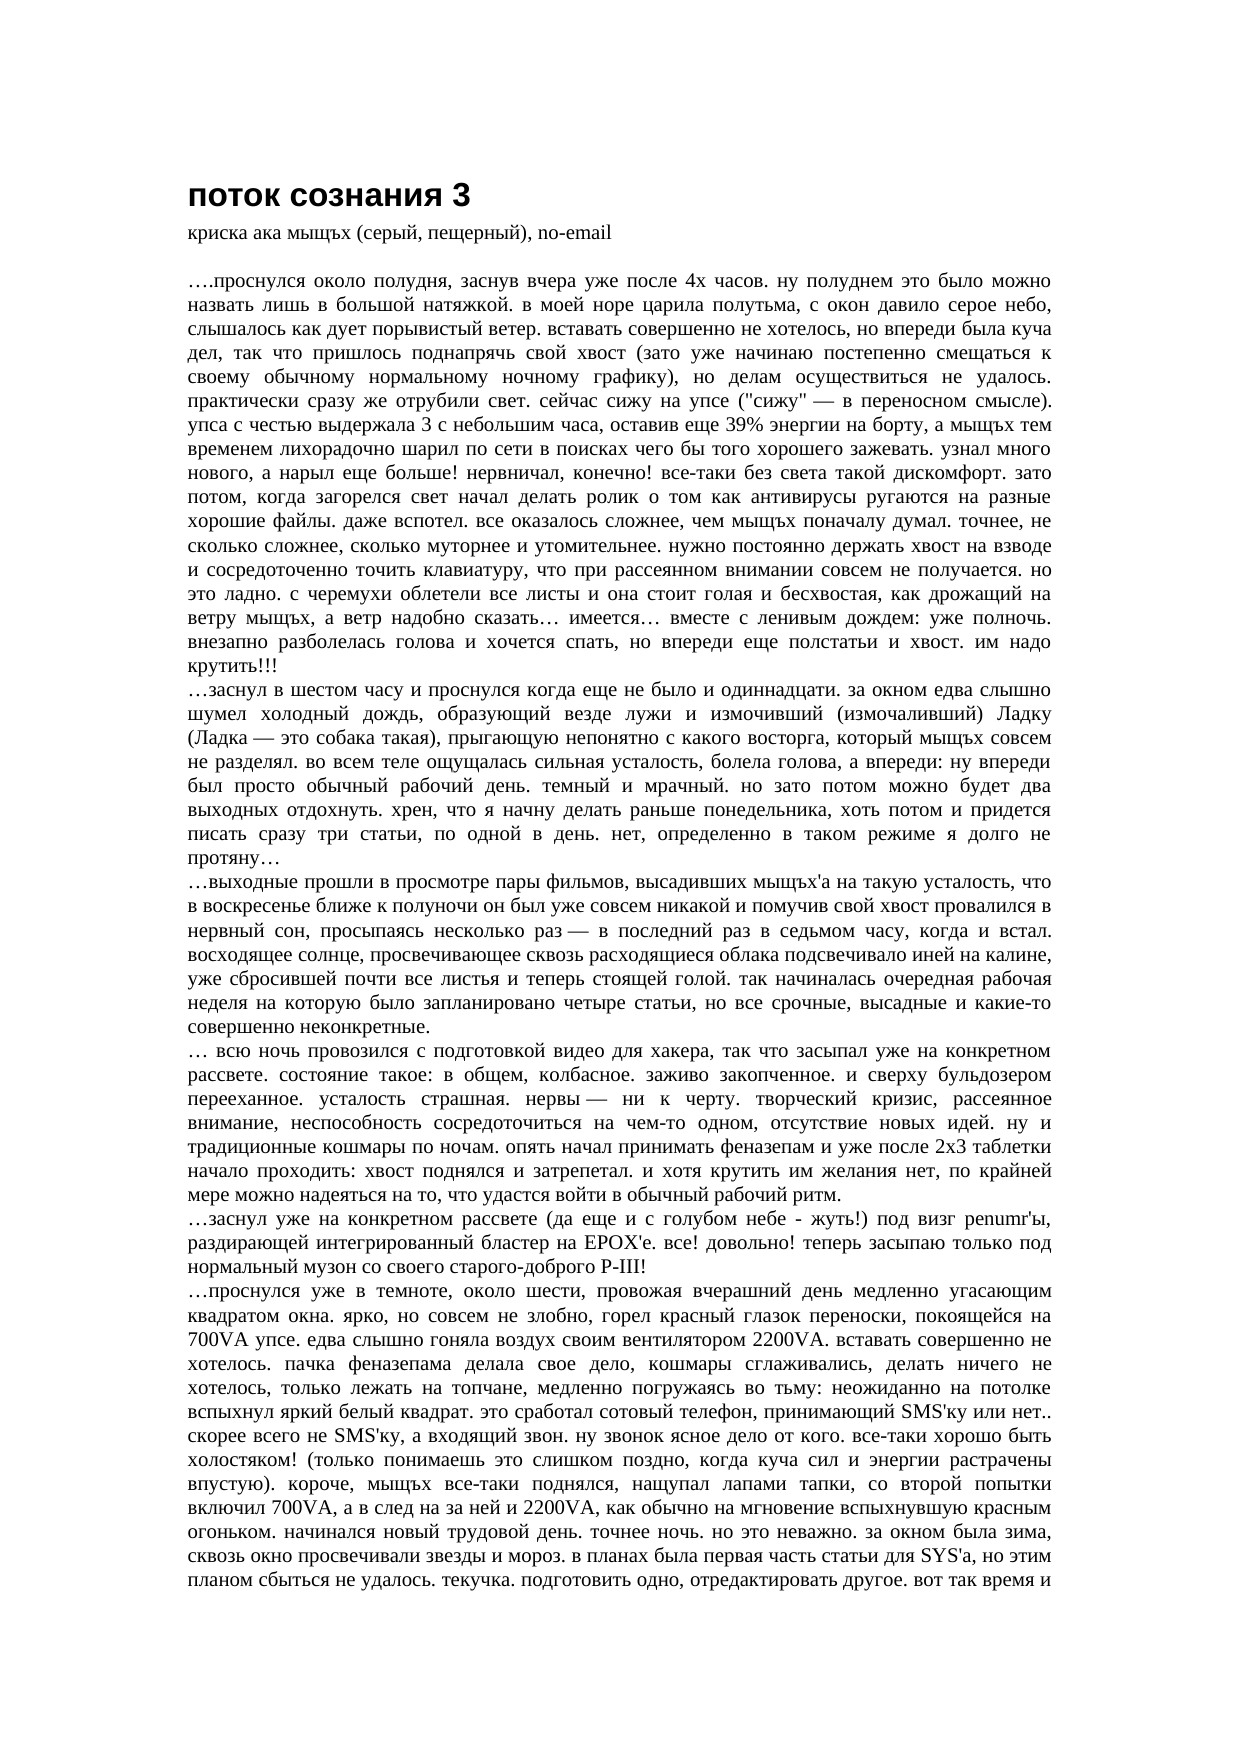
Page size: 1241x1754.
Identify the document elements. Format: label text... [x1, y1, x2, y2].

subtitle поток сознания 3 [187, 175, 1053, 213]
text …заснул в шестом часу и проснулся когда еще не было и одиннадцати. за окном едва слышно шумел холодный дождь, образующий везде лужи и измочивший (измочаливший) Ладку (Ладка — это собака такая), прыгающую непонятно с какого восторга, который мыщъх совсем не разделял. во всем теле ощущалась сильная усталость, болела голова, а впереди: ну впереди был просто обычный рабочий день. темный и мрачный. но зато потом можно будет два выходных отдохнуть. хрен, что я начну делать раньше понедельника, хоть потом и придется писать сразу три статьи, по одной в день. нет, определенно в таком режиме я долго не протяну… [187, 677, 1053, 869]
text …проснулся уже в темноте, около шести, провожая вчерашний день медленно угасающим квадратом окна. ярко, но совсем не злобно, горел красный глазок переноски, покоящейся на 700VA упсе. едва слышно гоняла воздух своим вентилятором 2200VA. вставать совершенно не хотелось. пачка феназепама делала свое дело, кошмары сглаживались, делать ничего не хотелось, только лежать на топчане, медленно погружаясь во тьму: неожиданно на потолке вспыхнул яркий белый квадрат. это сработал сотовый телефон, принимающий SMS'ку или нет.. скорее всего не SMS'ку, а входящий звон. ну звонок ясное дело от кого. все-таки хорошо быть холостяком! (только понимаешь это слишком поздно, когда куча сил и энергии растрачены впустую). короче, мыщъх все-таки поднялся, нащупал лапами тапки, со второй попытки включил 700VA, а в след на за ней и 2200VA, как обычно на мгновение вспыхнувшую красным огоньком. начинался новый трудовой день. точнее ночь. но это неважно. за окном была зима, сквозь окно просвечивали звезды и мороз. в планах была первая часть статьи для SYS'а, но этим планом сбыться не удалось. текучка. подготовить одно, отредактировать другое. вот так время и [187, 1278, 1053, 1591]
text ….проснулся около полудня, заснув вчера уже после 4х часов. ну полуднем это было можно назвать лишь в большой натяжкой. в моей норе царила полутьма, с окон давило серое небо, слышалось как дует порывистый ветер. вставать совершенно не хотелось, но впереди была куча дел, так что пришлось поднапрячь свой хвост (зато уже начинаю постепенно смещаться к своему обычному нормальному ночному графику), но делам осуществиться не удалось. практически сразу же отрубили свет. сейчас сижу на упсе ("сижу" — в переносном смысле). упса с честью выдержала 3 с небольшим часа, оставив еще 39% энергии на борту, а мыщъх тем временем лихорадочно шарил по сети в поисках чего бы того хорошего зажевать. узнал много нового, а нарыл еще больше! нервничал, конечно! все-таки без света такой дискомфорт. зато потом, когда загорелся свет начал делать ролик о том как антивирусы ругаются на разные хорошие файлы. даже вспотел. все оказалось сложнее, чем мыщъх поначалу думал. точнее, не сколько сложнее, сколько муторнее и утомительнее. нужно постоянно держать хвост на взводе и сосредоточенно точить клавиатуру, что при рассеянном внимании совсем не получается. но это ладно. с черемухи облетели все листы и она стоит голая и бесхвостая, как дрожащий на ветру мыщъх, а ветр надобно сказать… имеется… вместе с ленивым дождем: уже полночь. внезапно разболелась голова и хочется спать, но впереди еще полстатьи и хвост. им надо крутить!!! [187, 268, 1053, 677]
text …выходные прошли в просмотре пары фильмов, высадивших мыщъх'а на такую усталость, что в воскресенье ближе к полуночи он был уже совсем никакой и помучив свой хвост провалился в нервный сон, просыпаясь несколько раз — в последний раз в седьмом часу, когда и встал. восходящее солнце, просвечивающее сквозь расходящиеся облака подсвечивало иней на калине, уже сбросившей почти все листья и теперь стоящей голой. так начиналась очередная рабочая неделя на которую было запланировано четыре статьи, но все срочные, высадные и какие-то совершенно неконкретные. [187, 869, 1053, 1038]
text криска ака мыщъх (серый, пещерный), no-email [187, 220, 1053, 244]
text …заснул уже на конкретном рассвете (да еще и с голубом небе - жуть!) под визг penumr'ы, раздирающей интегрированный бластер на EPOX'е. все! довольно! теперь засыпаю только под нормальный музон со своего старого-доброго P-III! [187, 1206, 1053, 1278]
text … всю ночь провозился с подготовкой видео для хакера, так что засыпал уже на конкретном рассвете. состояние такое: в общем, колбасное. заживо закопченное. и сверху бульдозером перееханное. усталость страшная. нервы — ни к черту. творческий кризис, рассеянное внимание, неспособность сосредоточиться на чем-то одном, отсутствие новых идей. ну и традиционные кошмары по ночам. опять начал принимать феназепам и уже после 2х3 таблетки начало проходить: хвост поднялся и затрепетал. и хотя крутить им желания нет, по крайней мере можно надеяться на то, что удастся войти в обычный рабочий ритм. [187, 1038, 1053, 1206]
